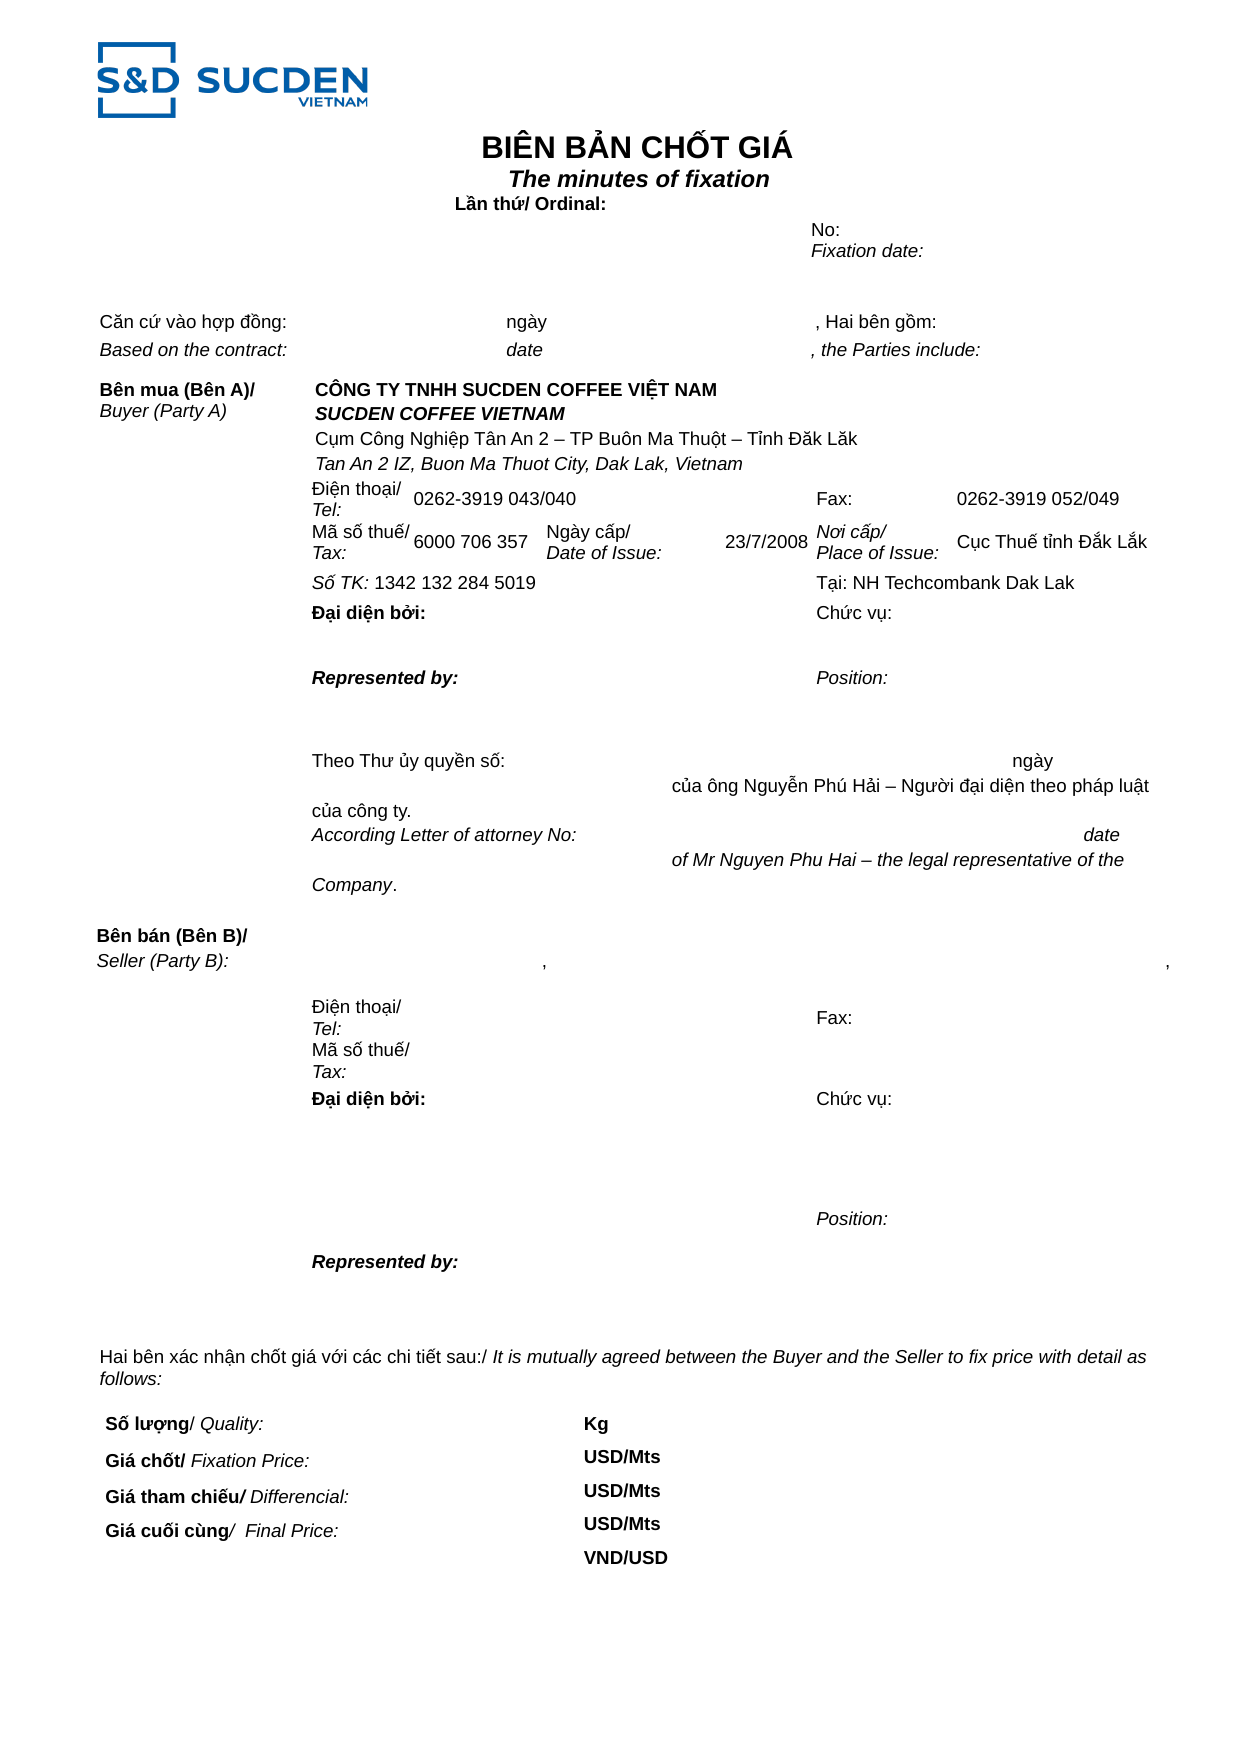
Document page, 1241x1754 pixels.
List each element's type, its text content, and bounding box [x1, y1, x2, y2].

table_cell [443, 240, 811, 294]
table_cell [96, 731, 312, 925]
table_cell <_(o.ptbf_id.partner_id.child_ids and o.ptbf_id.partner_id.child_ids[0].position_en) or o.ptbf_id.partner_id.position_en or ''> [957, 1202, 1178, 1343]
table_cell Fax: [816, 478, 957, 521]
table_cell [96, 218, 443, 240]
table_header Kg USD/Mts USD/Mts USD/Mts VND/USD [578, 1395, 1178, 1586]
table_cell <o.ptbf_id.name or ''> date <get_date(o.ptbf_id.date_order)>, the Parties include: [312, 336, 1178, 375]
table_cell <o.ptbf_id.is_according and o.ptbf_id.according_id.eposition or 'CEO'> [957, 666, 1178, 731]
table_cell [96, 294, 1178, 308]
table_cell [96, 521, 312, 602]
table_cell <_(o.ptbf_id.partner_id.child_ids and o.ptbf_id.partner_id.child_ids[0].function.capitalize()) or ''> [957, 1082, 1178, 1202]
table_cell 0262-3919 043/040 [413, 478, 816, 521]
table_cell Bên bán (Bên B)/ Seller (Party B): [96, 925, 312, 1343]
table_cell 0262-3919 052/049 [957, 478, 1178, 521]
table_cell Đại diện bởi: <o.ptbf_id.is_according and o.ptbf_id.according_id.name_vn or 'ông NGUYỄN PHÚ HẢI'> [312, 602, 816, 666]
table_cell Điện thoại/ Tel: [312, 996, 413, 1039]
table_cell Bên mua (Bên A)/ Buyer (Party A) [96, 375, 312, 477]
table_cell <o.ptbf_id.partner_id.phone> [413, 996, 816, 1039]
table_cell [96, 1392, 1178, 1589]
table_cell Ngày cấp/ Date of Issue: [546, 521, 725, 564]
table_cell <o.ptbf_id.partner_id.vat> [413, 1039, 816, 1082]
table_cell Hai bên xác nhận chốt giá với các chi tiết sau:/ It is mutually agreed between the Buyer and the Seller to fix price with detail as follows: [96, 1343, 1178, 1392]
table_cell Đại diện bởi: <_(o.ptbf_id.partner_id.child_ids and o.ptbf_id.partner_id.child_ids[0].name.title()) or ''> [312, 1082, 816, 1202]
table_cell <o.ptbf_id.partner_id.name> <o.ptbf_id.partner_id.street>, <o.ptbf_id.partner_id.district_id and o.ptbf_id.partner_id.district_id.name or ''>, <o.ptbf_id.partner_id.state_id and o.ptbf_id.partner_id.state_id.name or ''> [312, 925, 1178, 996]
table_cell The minutes of fixation [96, 165, 1178, 193]
table_cell Chức vụ: [816, 1082, 957, 1202]
table_cell Căn cứ vào hợp đồng: [96, 308, 312, 336]
table_cell Tại: NH Techcombank Dak Lak [816, 564, 1178, 602]
table_header Số lượng/ Quality: Giá chốt/ Fixation Price: Giá tham chiếu/ Differencial: Giá cuối cùng/ Final Price: [99, 1395, 408, 1586]
table_cell [96, 666, 312, 731]
table_cell [96, 240, 443, 294]
table_cell [443, 218, 811, 240]
table_cell Represented by: <_(o.ptbf_id.partner_id.child_ids and o.ptbf_id.partner_id.child_ids[0].name.title()) or ''> [312, 1202, 816, 1343]
table_cell Chức vụ: [816, 602, 957, 666]
table_header BIÊN BẢN CHỐT GIÁ [96, 129, 1178, 165]
table_cell [957, 1039, 1178, 1082]
table_cell CÔNG TY TNHH SUCDEN COFFEE VIỆT NAM SUCDEN COFFEE VIETNAM Cụm Công Nghiệp Tân An 2 – TP Buôn Ma Thuột – Tỉnh Đăk Lăk Tan An 2 IZ, Buon Ma Thuot City, Dak Lak, Vietnam [312, 375, 1178, 477]
table_cell <o.ptbf_id.partner_id.fax> [957, 996, 1178, 1039]
table_cell Based on the contract: [96, 336, 312, 375]
table_cell Số TK: 1342 132 284 5019 [312, 564, 816, 602]
table_cell [96, 602, 312, 666]
table_header <"{:,.2f}".format(o.history_id.quantity)> <"{:,.2f}".format(o.history_id.price_fix)> <"{:,.2f}".format(o.history_id.get_differencial_price())> <"{:,.2f}".format(o.history_id.price_fix + o.history_id.get_differencial_price())> <"{:,.2f}".format(o.rate)> <"{:,.2f}".format(o.final_price_vn)> [409, 1395, 578, 1586]
table_cell Fax: [816, 996, 957, 1039]
table_cell [96, 478, 312, 521]
table_cell Lần thứ/ Ordinal: <get_no_of_contract(o)> [96, 193, 1178, 218]
table_cell No: <o.ptbf_id.name or ''> [811, 218, 1178, 240]
table_cell <o.ptbf_id.name or ''> ngày <get_date(o.ptbf_id.date_order)>, Hai bên gồm: [312, 308, 1178, 336]
table_cell Fixation date: <get_date(o.history_id.date_fix)> [811, 240, 1178, 294]
table_cell 23/7/2008 [725, 521, 816, 564]
table_cell Mã số thuế/ Tax: [312, 521, 413, 564]
table_cell <o.ptbf_id.is_according and o.ptbf_id.according_id.vnposition or 'Tổng giám đốc'> [957, 602, 1178, 666]
picture [97, 42, 368, 118]
table_cell Điện thoại/ Tel: [312, 478, 413, 521]
table_cell [816, 1039, 957, 1082]
table_cell Position: [816, 666, 957, 731]
table_cell 6000 706 357 [413, 521, 546, 564]
table_cell <if test="o.ptbf_id.is_according != False"> Theo Thư ủy quyền số: <o.ptbf_id.according_id and o.ptbf_id.according_id.number or ''> ngày <get_date(o.ptbf_id.according_id.appr_date)> của ông Nguyễn Phú Hải – Người đại diện theo pháp luật của công ty. According Letter of attorney No: <o.ptbf_id.according_id and o.ptbf_id.according_id.number or ''> date <get_date(o.ptbf_id.according_id.appr_date)> of Mr Nguyen Phu Hai – the legal representative of the Company. </if> [312, 731, 1178, 925]
table_cell Position: [816, 1202, 957, 1343]
table_cell Mã số thuế/ Tax: [312, 1039, 413, 1082]
table_cell Represented by: <o.ptbf_id.is_according and o.ptbf_id.according_id.name or 'Mr NGUYEN PHU HAI'> [312, 666, 816, 731]
table_cell Nơi cấp/ Place of Issue: [816, 521, 957, 564]
table_cell Cục Thuế tỉnh Đắk Lắk [957, 521, 1178, 564]
